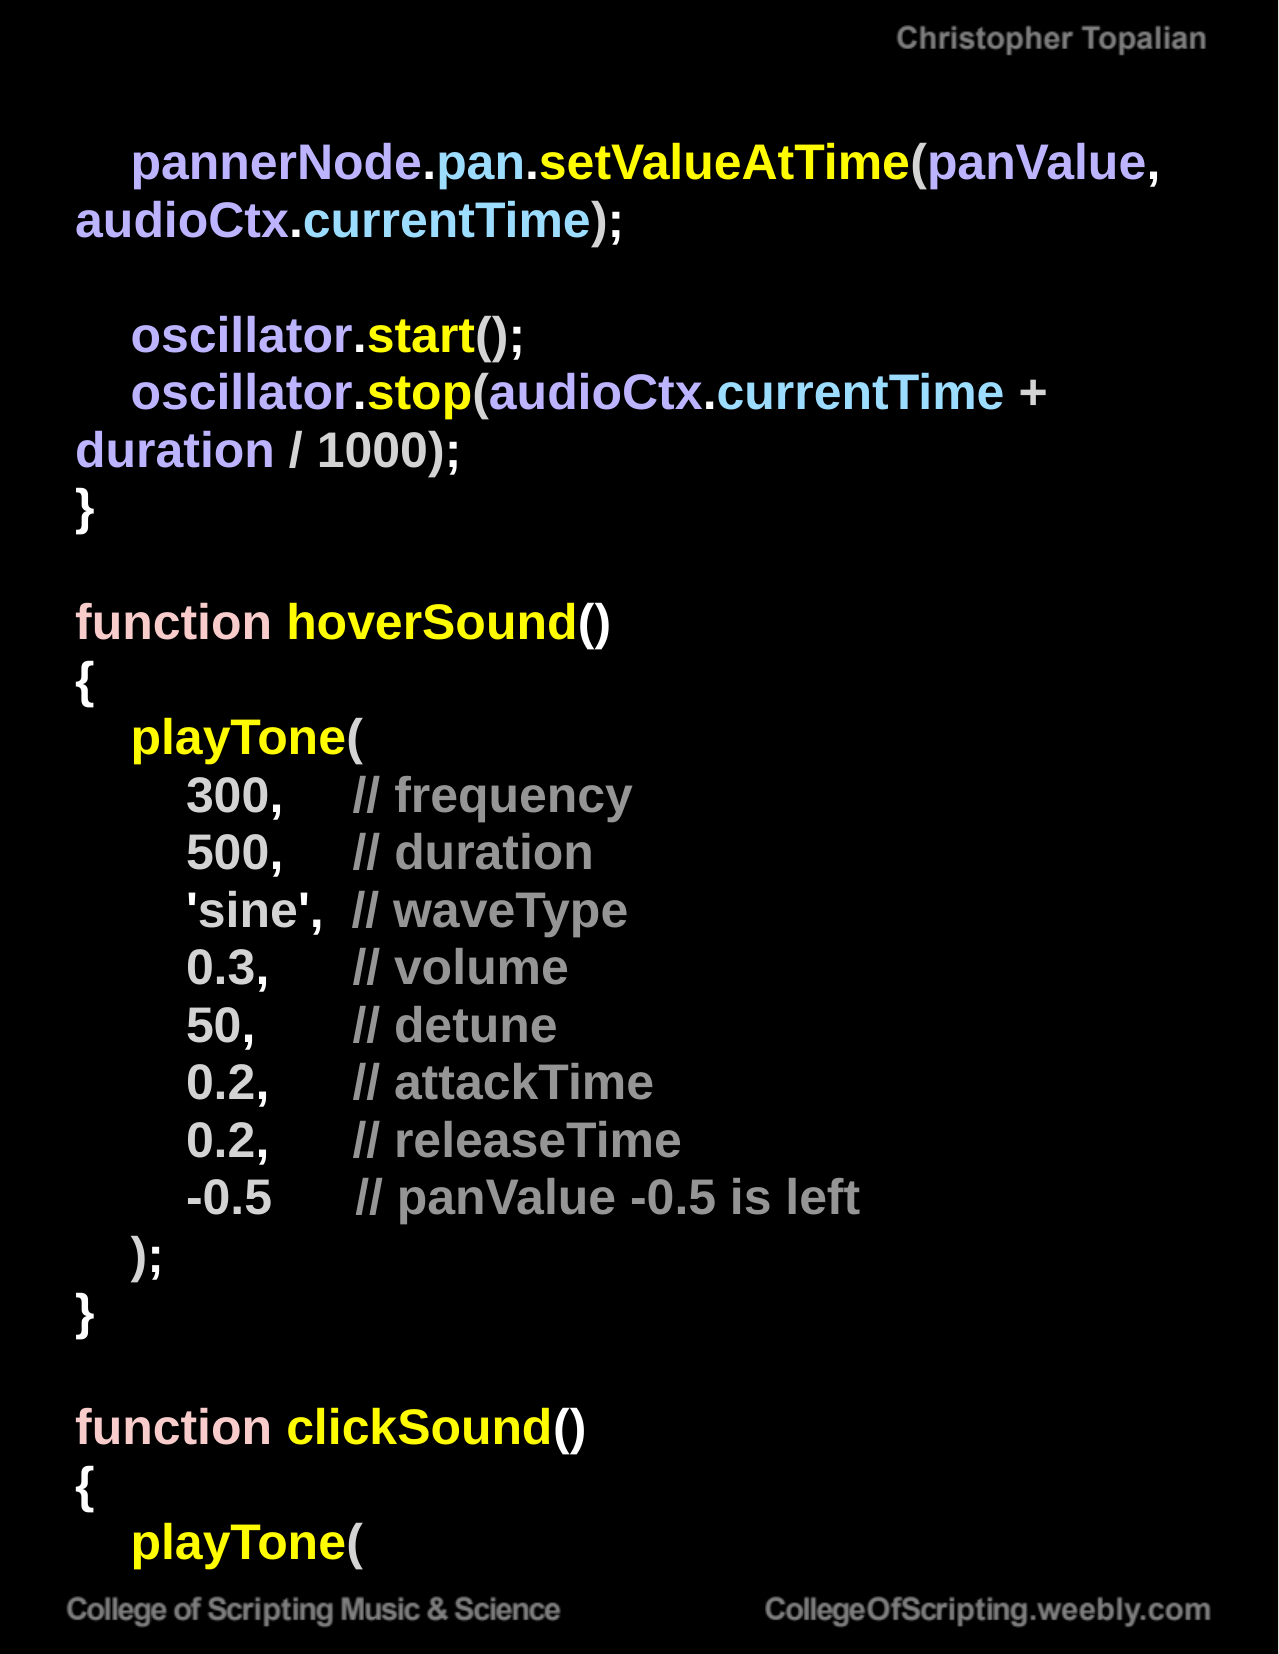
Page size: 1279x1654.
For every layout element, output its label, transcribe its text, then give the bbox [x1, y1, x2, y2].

text { [75, 650, 1203, 707]
text 0.2, // releaseTime [75, 1110, 1203, 1167]
text function hoverSound() [75, 592, 1203, 650]
text 50, // detune [75, 995, 1203, 1052]
text function clickSound() [75, 1397, 1203, 1455]
text 0.3, // volume [75, 937, 1203, 995]
text -0.5 // panValue -0.5 is left [75, 1167, 1203, 1225]
text 300, // frequency [75, 765, 1203, 822]
text 'sine', // waveType [75, 880, 1203, 937]
text } [75, 1282, 1203, 1340]
text pannerNode.pan.setValueAtTime(panValue, audioCtx.currentTime); [75, 132, 1203, 247]
text { [75, 1455, 1203, 1512]
text } [75, 477, 1203, 535]
text playTone( [75, 1512, 1203, 1570]
text ); [75, 1225, 1203, 1282]
text 0.2, // attackTime [75, 1052, 1203, 1110]
text oscillator.start(); [75, 305, 1203, 362]
text 500, // duration [75, 822, 1203, 880]
text playTone( [75, 707, 1203, 765]
text oscillator.stop(audioCtx.currentTime + duration / 1000); [75, 362, 1203, 477]
